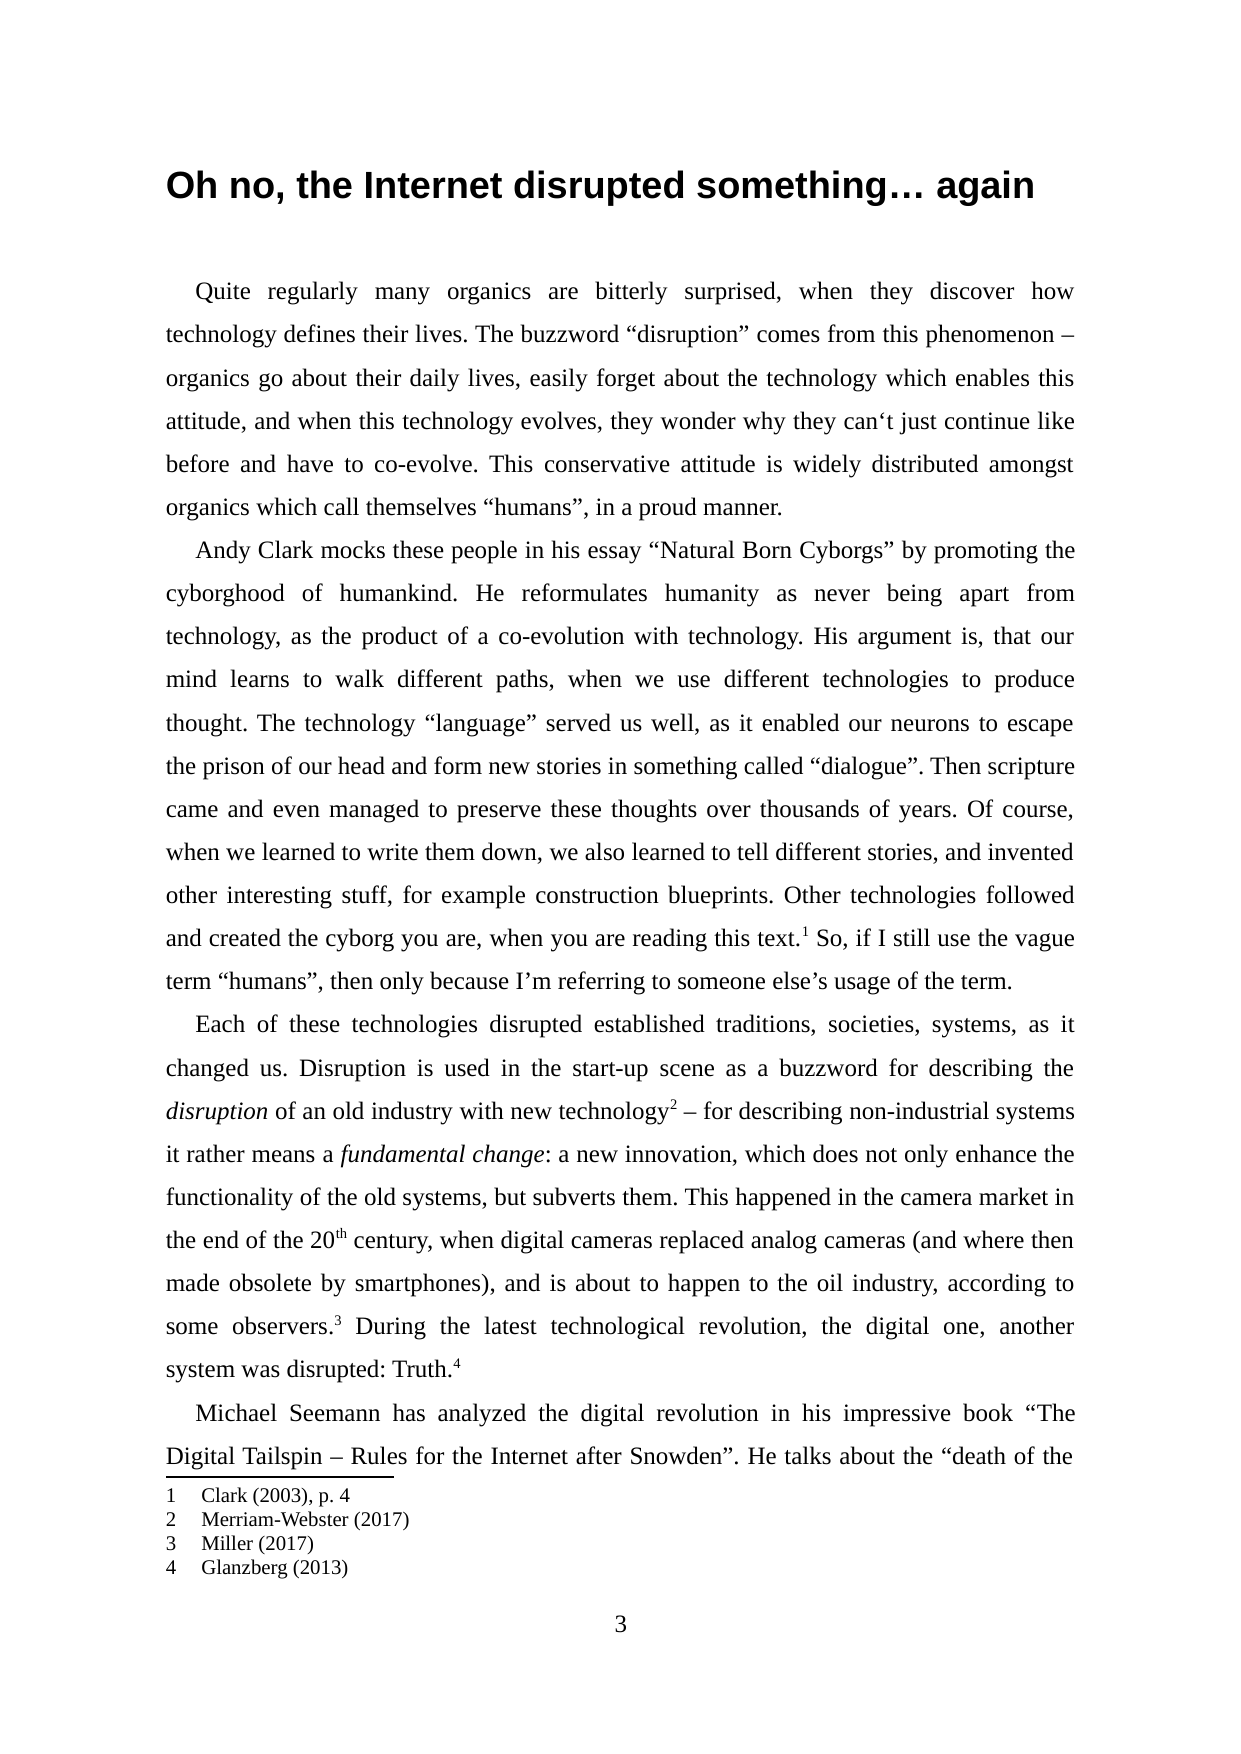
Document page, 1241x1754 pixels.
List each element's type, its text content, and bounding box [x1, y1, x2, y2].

text Each of these technologies disrupted established traditions, societies, systems, as it changed us. Disruption is used in the start-up scene as a buzzword for describing the disruption of an old industry with new technology – for describing non-industrial systems it rather means a fundamental change: a new innovation, which does not only enhance the functionality of the old systems, but subverts them. This happened in the camera market in the end of the 20th century, when digital cameras replaced analog cameras (and where then made obsolete by smartphones), and is about to happen to the oil industry, according to some observers. During the latest technological revolution, the digital one, another system was disrupted: Truth. [166, 1009, 1075, 1383]
text Merriam-Webster (2017) [166, 1507, 1075, 1531]
text Michael Seemann has analyzed the digital revolution in his impressive book “The Digital Tailspin – Rules for the Internet after Snowden”. He talks about the “death of the [166, 1398, 1075, 1469]
text Quite regularly many organics are bitterly surprised, when they discover how technology defines their lives. The buzzword “disruption” comes from this phenomenon – organics go about their daily lives, easily forget about the technology which enables this attitude, and when this technology evolves, they wonder why they can‘t just continue like before and have to co-evolve. This conservative attitude is widely distributed amongst organics which call themselves “humans”, in a proud manner. [166, 276, 1075, 521]
text Glanzberg (2013) [166, 1555, 1075, 1579]
subtitle Oh no, the Internet disrupted something… again [166, 162, 1075, 206]
text Miller (2017) [166, 1531, 1075, 1555]
text Clark (2003), p. 4 [166, 1483, 1075, 1507]
text Andy Clark mocks these people in his essay “Natural Born Cyborgs” by promoting the cyborghood of humankind. He reformulates humanity as never being apart from technology, as the product of a co-evolution with technology. His argument is, that our mind learns to walk different paths, when we use different technologies to produce thought. The technology “language” served us well, as it enabled our neurons to escape the prison of our head and form new stories in something called “dialogue”. Then scripture came and even managed to preserve these thoughts over thousands of years. Of course, when we learned to write them down, we also learned to tell different stories, and invented other interesting stuff, for example construction blueprints. Other technologies followed and created the cyborg you are, when you are reading this text. So, if I still use the vague term “humans”, then only because I’m referring to someone else’s usage of the term. [166, 535, 1075, 995]
